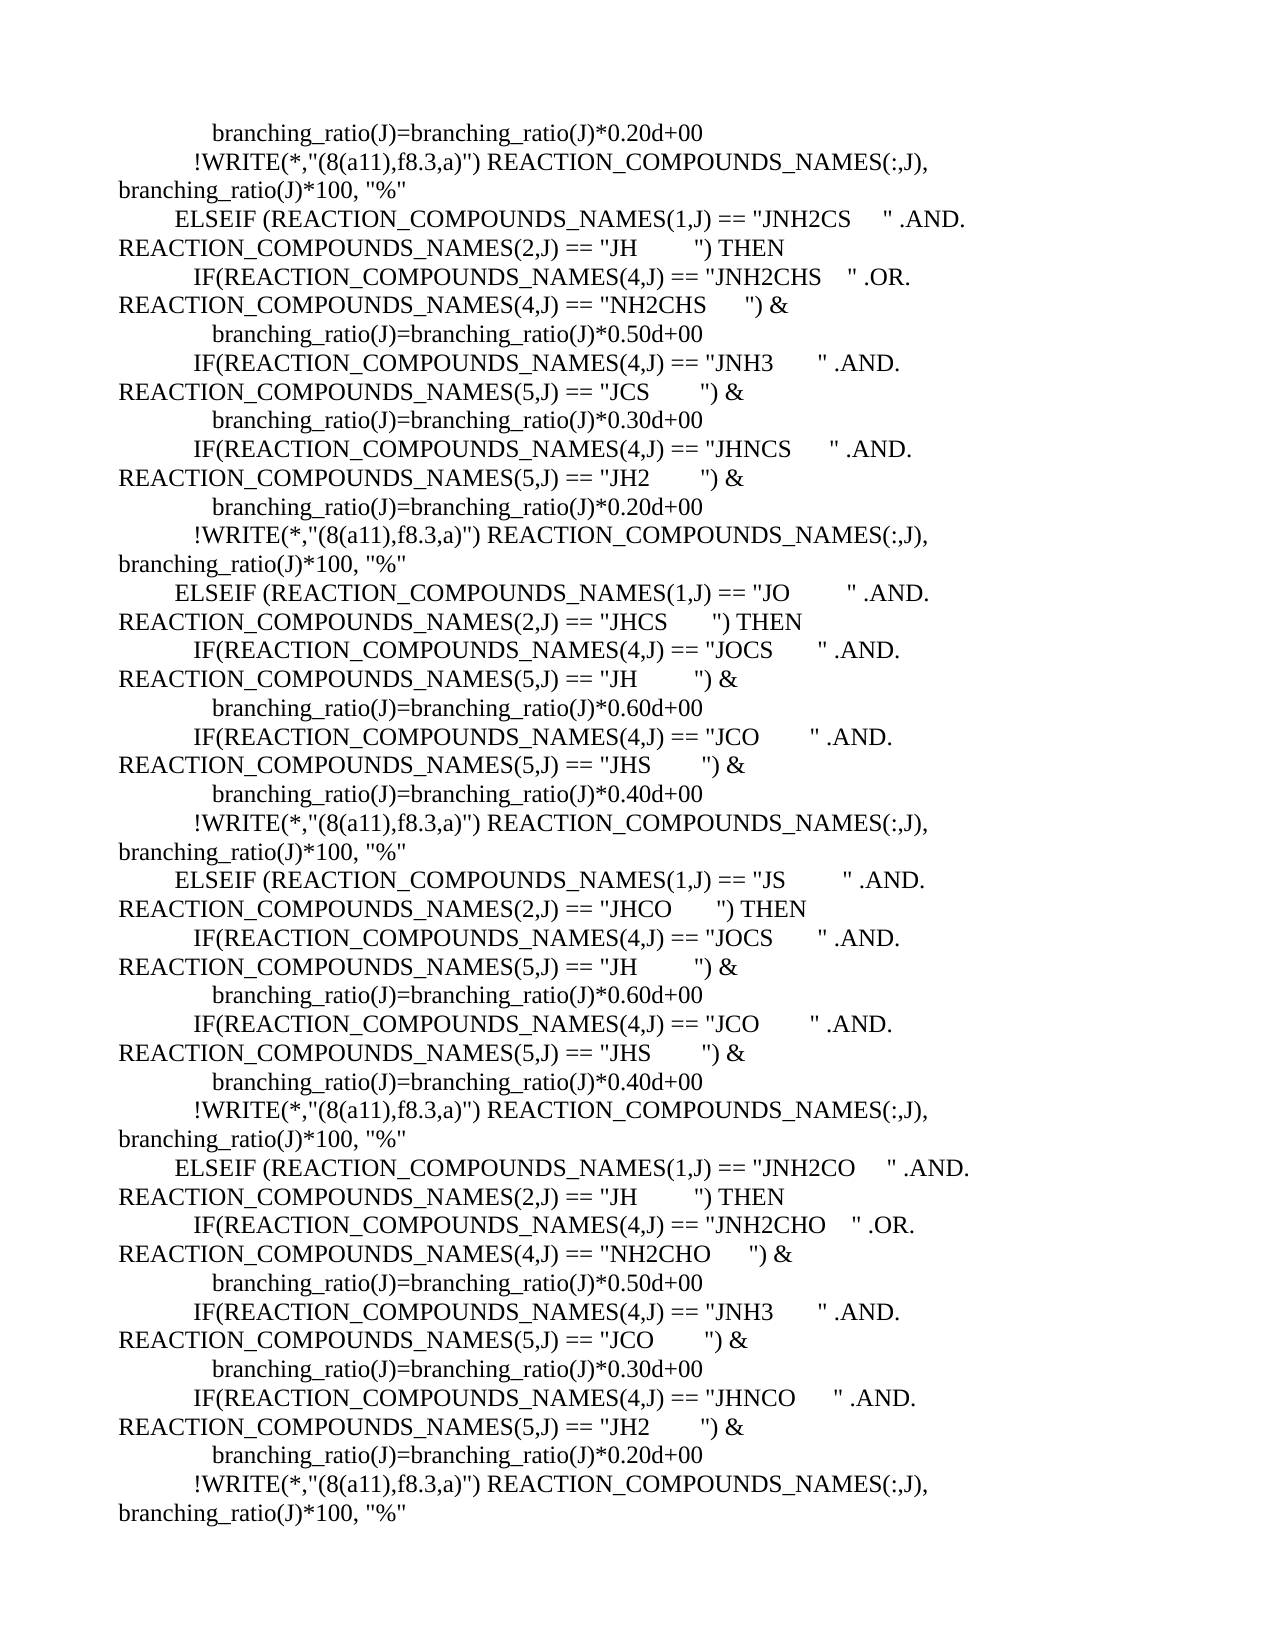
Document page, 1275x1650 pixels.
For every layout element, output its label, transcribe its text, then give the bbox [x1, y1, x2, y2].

text branching_ratio(J)=branching_ratio(J)*0.30d+00 [118, 406, 1157, 434]
text ELSEIF (REACTION_COMPOUNDS_NAMES(1,J) == "JNH2CO " .AND. REACTION_COMPOUNDS_NAMES(2,J) == "JH ") THEN [118, 1153, 1157, 1211]
text branching_ratio(J)=branching_ratio(J)*0.50d+00 [118, 319, 1157, 348]
text branching_ratio(J)=branching_ratio(J)*0.50d+00 [118, 1268, 1157, 1297]
text IF(REACTION_COMPOUNDS_NAMES(4,J) == "JCO " .AND. REACTION_COMPOUNDS_NAMES(5,J) == "JHS ") & [118, 722, 1157, 779]
text IF(REACTION_COMPOUNDS_NAMES(4,J) == "JOCS " .AND. REACTION_COMPOUNDS_NAMES(5,J) == "JH ") & [118, 923, 1157, 981]
text ELSEIF (REACTION_COMPOUNDS_NAMES(1,J) == "JO " .AND. REACTION_COMPOUNDS_NAMES(2,J) == "JHCS ") THEN [118, 578, 1157, 636]
text IF(REACTION_COMPOUNDS_NAMES(4,J) == "JHNCS " .AND. REACTION_COMPOUNDS_NAMES(5,J) == "JH2 ") & [118, 434, 1157, 492]
text branching_ratio(J)=branching_ratio(J)*0.20d+00 [118, 1441, 1157, 1469]
text IF(REACTION_COMPOUNDS_NAMES(4,J) == "JNH2CHO " .OR. REACTION_COMPOUNDS_NAMES(4,J) == "NH2CHO ") & [118, 1211, 1157, 1268]
text !WRITE(*,"(8(a11),f8.3,a)") REACTION_COMPOUNDS_NAMES(:,J), branching_ratio(J)*100, "%" [118, 147, 1157, 204]
text branching_ratio(J)=branching_ratio(J)*0.40d+00 [118, 1067, 1157, 1096]
text branching_ratio(J)=branching_ratio(J)*0.20d+00 [118, 492, 1157, 521]
text ELSEIF (REACTION_COMPOUNDS_NAMES(1,J) == "JNH2CS " .AND. REACTION_COMPOUNDS_NAMES(2,J) == "JH ") THEN [118, 204, 1157, 262]
text branching_ratio(J)=branching_ratio(J)*0.20d+00 [118, 118, 1157, 147]
text IF(REACTION_COMPOUNDS_NAMES(4,J) == "JHNCO " .AND. REACTION_COMPOUNDS_NAMES(5,J) == "JH2 ") & [118, 1383, 1157, 1441]
text IF(REACTION_COMPOUNDS_NAMES(4,J) == "JOCS " .AND. REACTION_COMPOUNDS_NAMES(5,J) == "JH ") & [118, 636, 1157, 693]
text branching_ratio(J)=branching_ratio(J)*0.40d+00 [118, 779, 1157, 808]
text branching_ratio(J)=branching_ratio(J)*0.30d+00 [118, 1354, 1157, 1383]
text !WRITE(*,"(8(a11),f8.3,a)") REACTION_COMPOUNDS_NAMES(:,J), branching_ratio(J)*100, "%" [118, 808, 1157, 866]
text IF(REACTION_COMPOUNDS_NAMES(4,J) == "JNH3 " .AND. REACTION_COMPOUNDS_NAMES(5,J) == "JCO ") & [118, 1297, 1157, 1354]
text !WRITE(*,"(8(a11),f8.3,a)") REACTION_COMPOUNDS_NAMES(:,J), branching_ratio(J)*100, "%" [118, 1469, 1157, 1527]
text !WRITE(*,"(8(a11),f8.3,a)") REACTION_COMPOUNDS_NAMES(:,J), branching_ratio(J)*100, "%" [118, 1096, 1157, 1153]
text IF(REACTION_COMPOUNDS_NAMES(4,J) == "JNH2CHS " .OR. REACTION_COMPOUNDS_NAMES(4,J) == "NH2CHS ") & [118, 262, 1157, 319]
text ELSEIF (REACTION_COMPOUNDS_NAMES(1,J) == "JS " .AND. REACTION_COMPOUNDS_NAMES(2,J) == "JHCO ") THEN [118, 866, 1157, 923]
text IF(REACTION_COMPOUNDS_NAMES(4,J) == "JCO " .AND. REACTION_COMPOUNDS_NAMES(5,J) == "JHS ") & [118, 1009, 1157, 1067]
text branching_ratio(J)=branching_ratio(J)*0.60d+00 [118, 693, 1157, 722]
text branching_ratio(J)=branching_ratio(J)*0.60d+00 [118, 981, 1157, 1009]
text IF(REACTION_COMPOUNDS_NAMES(4,J) == "JNH3 " .AND. REACTION_COMPOUNDS_NAMES(5,J) == "JCS ") & [118, 348, 1157, 406]
text !WRITE(*,"(8(a11),f8.3,a)") REACTION_COMPOUNDS_NAMES(:,J), branching_ratio(J)*100, "%" [118, 521, 1157, 578]
